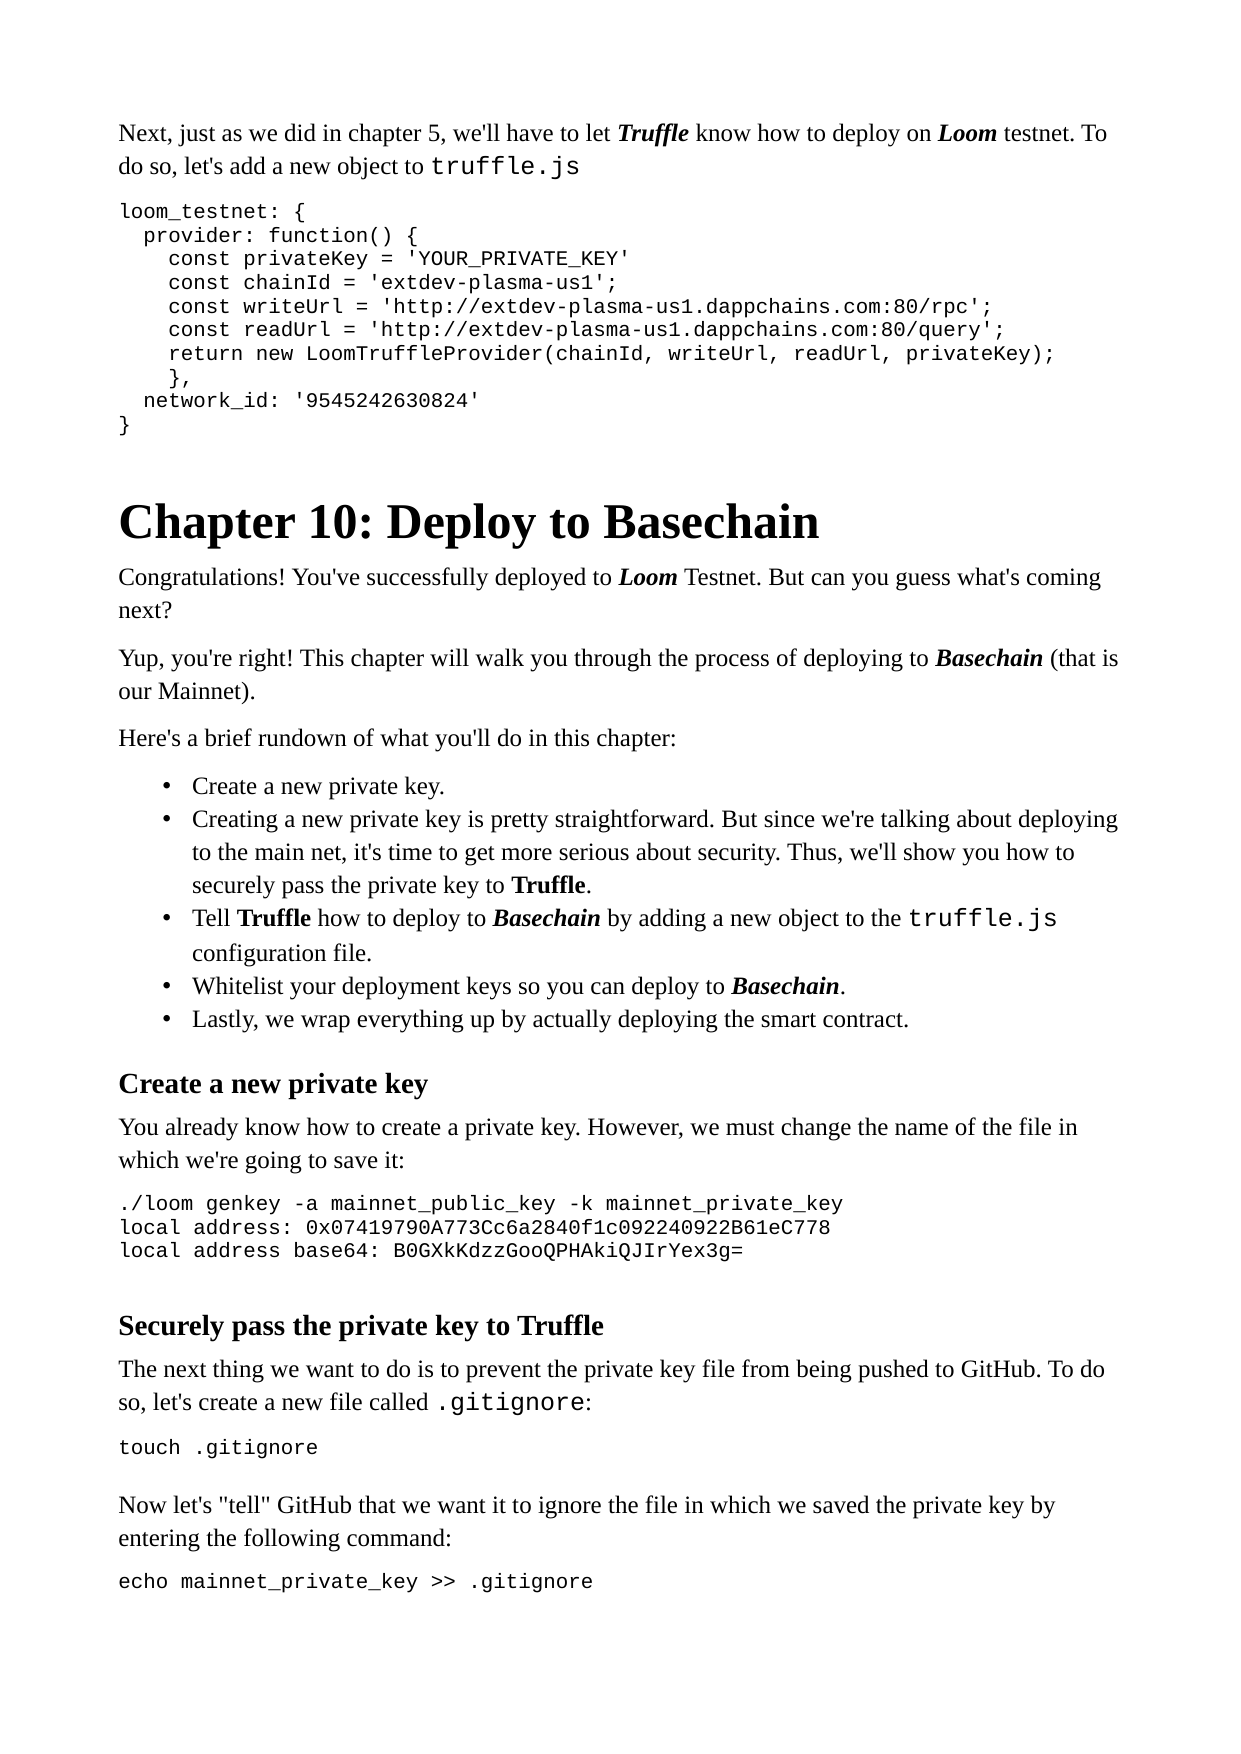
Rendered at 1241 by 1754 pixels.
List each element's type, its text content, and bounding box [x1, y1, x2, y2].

text local address: 0x07419790A773Cc6a2840f1c092240922B61eC778 [118, 1217, 1122, 1240]
text echo mainnet_private_key >> .gitignore [118, 1571, 1122, 1594]
text Yup, you're right! This chapter will walk you through the process of deploying to Basechain (that is our Mainnet). [118, 643, 1122, 704]
text Here's a brief rundown of what you'll do in this chapter: [118, 723, 1122, 752]
text return new LoomTruffleProvider(chainId, writeUrl, readUrl, privateKey); [118, 343, 1122, 367]
text ./loom genkey -a mainnet_public_key -k mainnet_private_key [118, 1193, 1122, 1217]
subtitle Securely pass the private key to Truffle [118, 1308, 1122, 1342]
list Tell Truffle how to deploy to Basechain by adding a new object to the truffle.js configuration file. [162, 903, 1122, 967]
text const writeUrl = 'http://extdev-plasma-us1.dappchains.com:80/rpc'; [118, 296, 1122, 319]
text network_id: '9545242630824' [118, 390, 1122, 414]
list Lastly, we wrap everything up by actually deploying the smart contract. [162, 1004, 1122, 1033]
text The next thing we want to do is to prevent the private key file from being pushed to GitHub. To do so, let's create a new file called .gitignore: [118, 1354, 1122, 1418]
text local address base64: B0GXkKdzzGooQPHAkiQJIrYex3g= [118, 1240, 1122, 1264]
text }, [118, 367, 1122, 390]
text provider: function() { [118, 225, 1122, 248]
text Congratulations! You've successfully deployed to Loom Testnet. But can you guess what's coming next?🤔 [118, 562, 1122, 624]
text loom_testnet: { [118, 201, 1122, 225]
list Whitelist your deployment keys so you can deploy to Basechain. [162, 971, 1122, 1000]
text const readUrl = 'http://extdev-plasma-us1.dappchains.com:80/query'; [118, 319, 1122, 343]
text const privateKey = 'YOUR_PRIVATE_KEY' [118, 248, 1122, 272]
list Create a new private key. [162, 771, 1122, 800]
text Next, just as we did in chapter 5, we'll have to let Truffle know how to deploy on Loom testnet. To do so, let's add a new object to truffle.js [118, 118, 1122, 182]
subtitle Create a new private key [118, 1066, 1122, 1100]
subtitle Chapter 10: Deploy to Basechain [118, 492, 1122, 549]
text You already know how to create a private key. However, we must change the name of the file in which we're going to save it: [118, 1112, 1122, 1174]
list Creating a new private key is pretty straightforward. But since we're talking about deploying to the main net, it's time to get more serious about security. Thus, we'll show you how to securely pass the private key to Truffle. [162, 804, 1122, 899]
text const chainId = 'extdev-plasma-us1'; [118, 272, 1122, 296]
text } [118, 414, 1122, 438]
text touch .gitignore [118, 1437, 1122, 1461]
text Now let's "tell" GitHub that we want it to ignore the file in which we saved the private key by entering the following command: [118, 1490, 1122, 1552]
